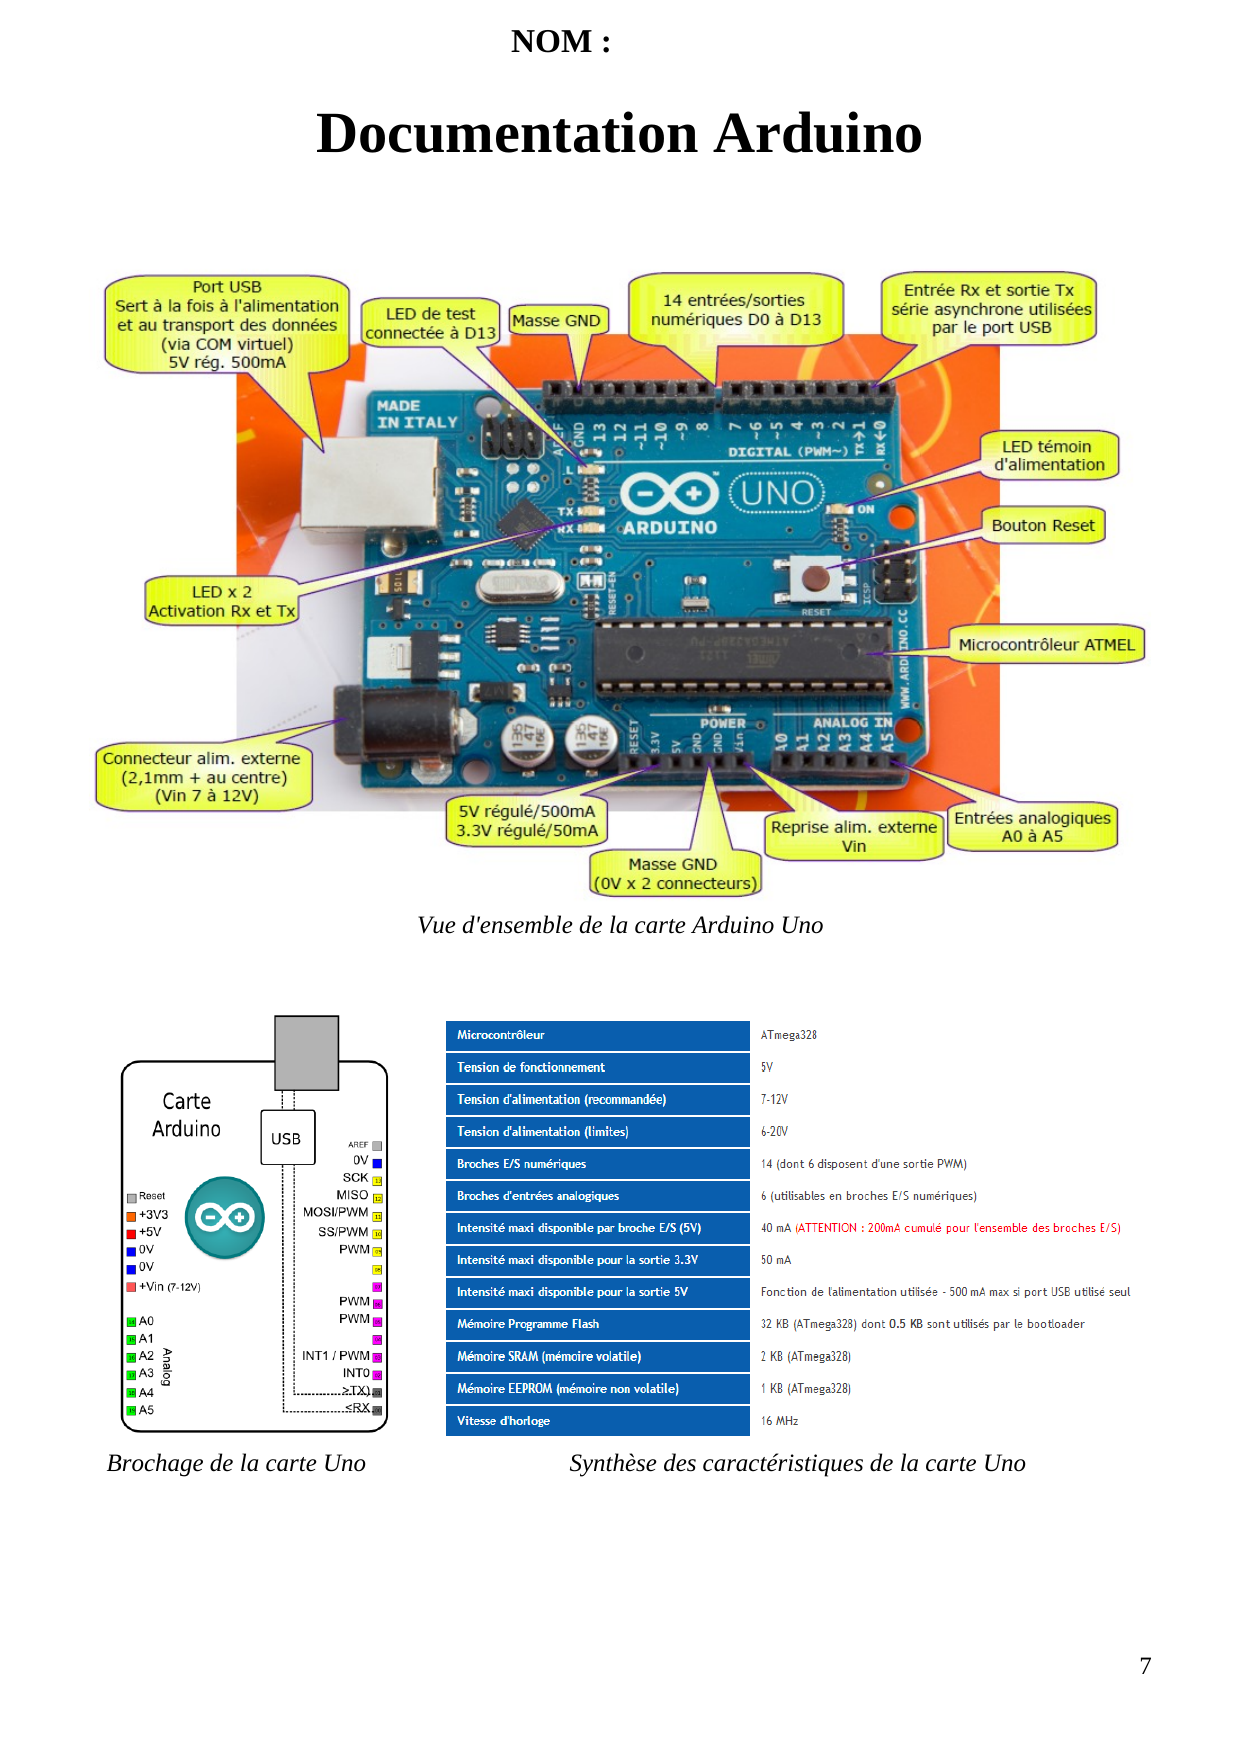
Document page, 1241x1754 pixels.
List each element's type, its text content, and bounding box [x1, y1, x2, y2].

text Brochage de la carte Uno Synthèse des caractéristiques de la carte Uno [89, 1448, 1152, 1477]
picture [441, 1014, 1154, 1444]
picture [88, 1009, 419, 1444]
picture [88, 252, 1152, 906]
list Documentation Arduino [89, 98, 1152, 165]
text Vue d'ensemble de la carte Arduino Uno [89, 906, 1152, 939]
